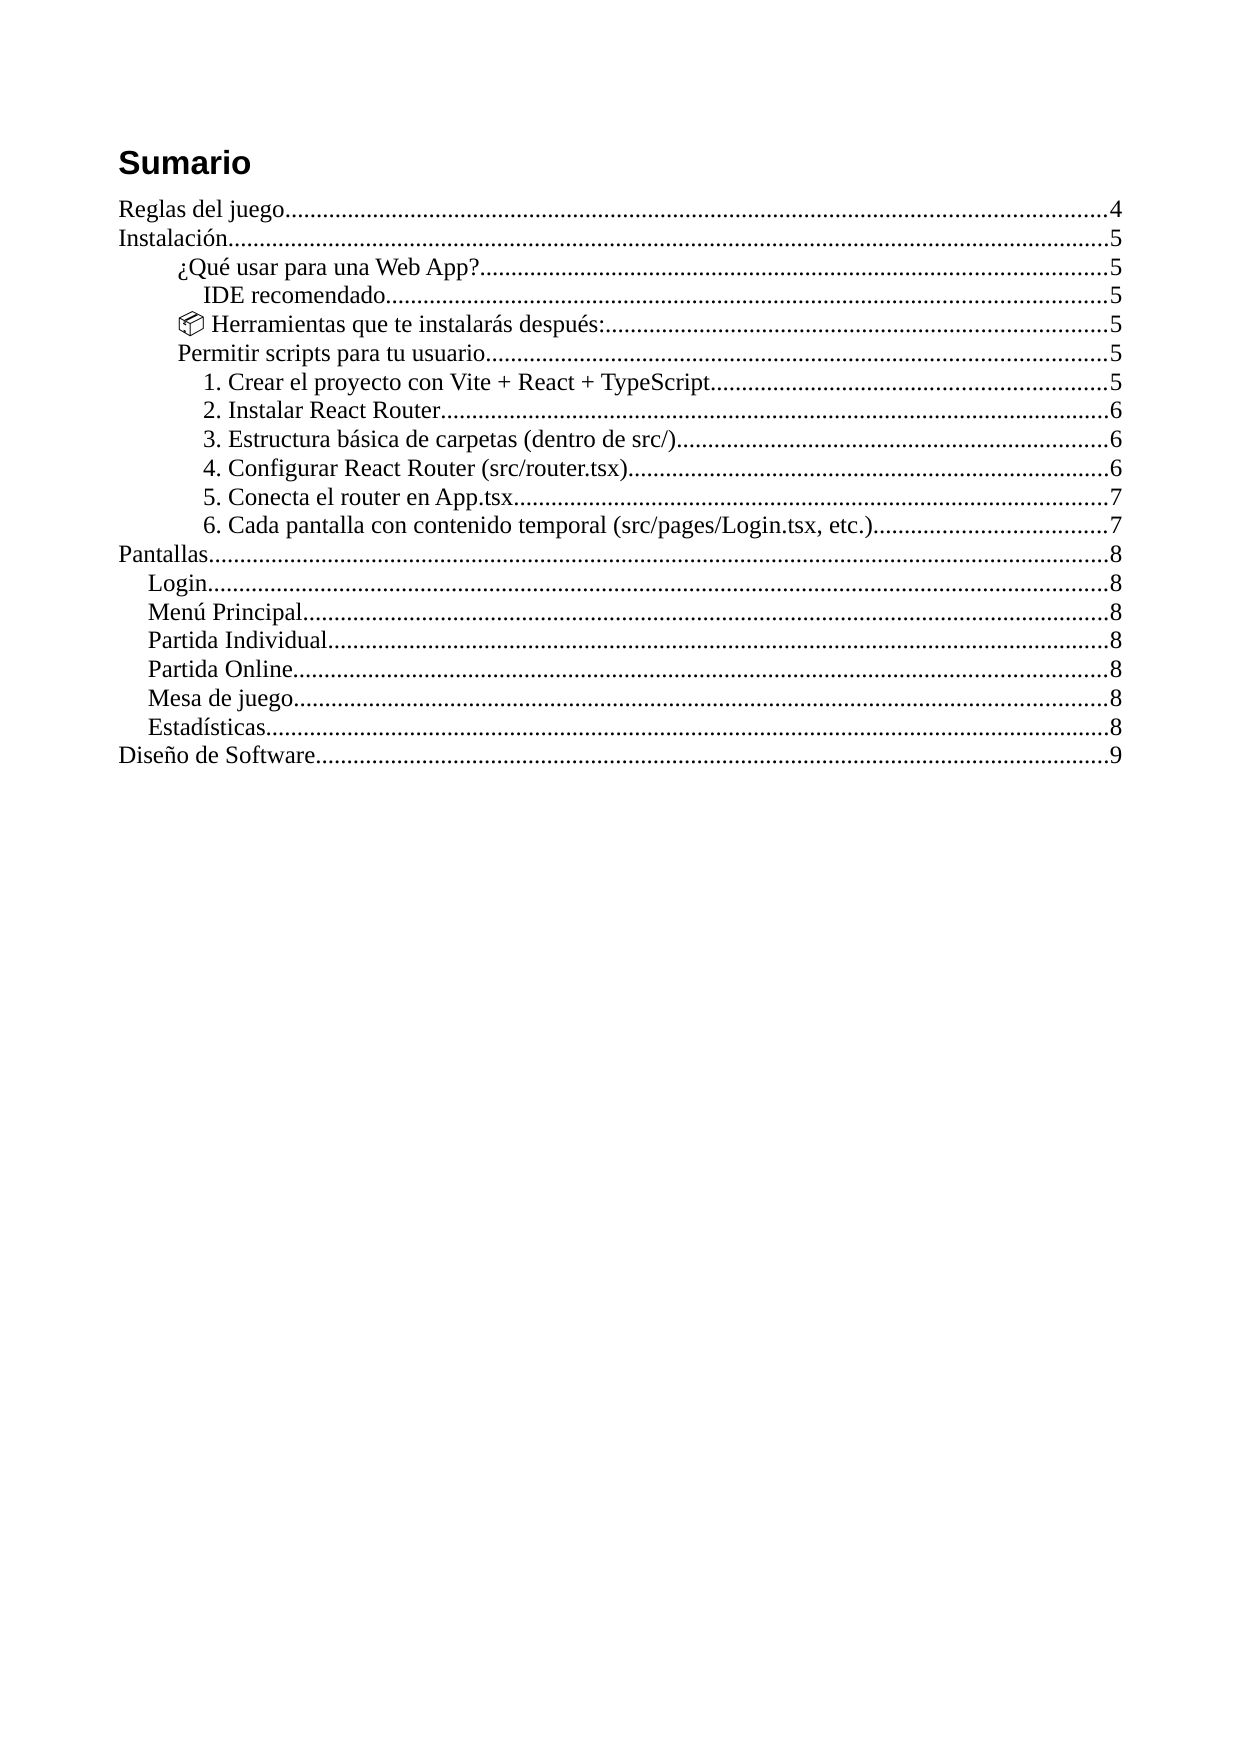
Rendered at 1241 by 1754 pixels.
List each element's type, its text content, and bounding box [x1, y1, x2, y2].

text Estadísticas 8 [148, 712, 1122, 740]
subtitle Sumario [118, 143, 1122, 182]
text Reglas del juego 4 [118, 194, 1122, 223]
text Partida Individual 8 [148, 625, 1122, 654]
text Mesa de juego 8 [148, 683, 1122, 712]
text ✅ 1. Crear el proyecto con Vite + React + TypeScript 5 [177, 367, 1122, 395]
text Pantallas 8 [118, 539, 1122, 568]
text Menú Principal 8 [148, 597, 1122, 625]
text ✅ 5. Conecta el router en App.tsx 7 [177, 482, 1122, 510]
text Login 8 [148, 568, 1122, 597]
text ¿Qué usar para una Web App? 5 [177, 252, 1122, 280]
text 📦 Herramientas que te instalarás después: 5 [177, 309, 1122, 338]
text Permitir scripts para tu usuario 5 [177, 338, 1122, 367]
text ✅ 4. Configurar React Router (src/router.tsx) 6 [177, 453, 1122, 482]
text 🧰 IDE recomendado 5 [177, 280, 1122, 309]
text Partida Online 8 [148, 654, 1122, 683]
text ✅ 6. Cada pantalla con contenido temporal (src/pages/Login.tsx, etc.) 7 [177, 510, 1122, 539]
text ✅ 2. Instalar React Router 6 [177, 395, 1122, 424]
text ✅ 3. Estructura básica de carpetas (dentro de src/) 6 [177, 424, 1122, 453]
text Instalación 5 [118, 223, 1122, 252]
text Diseño de Software 9 [118, 740, 1122, 769]
